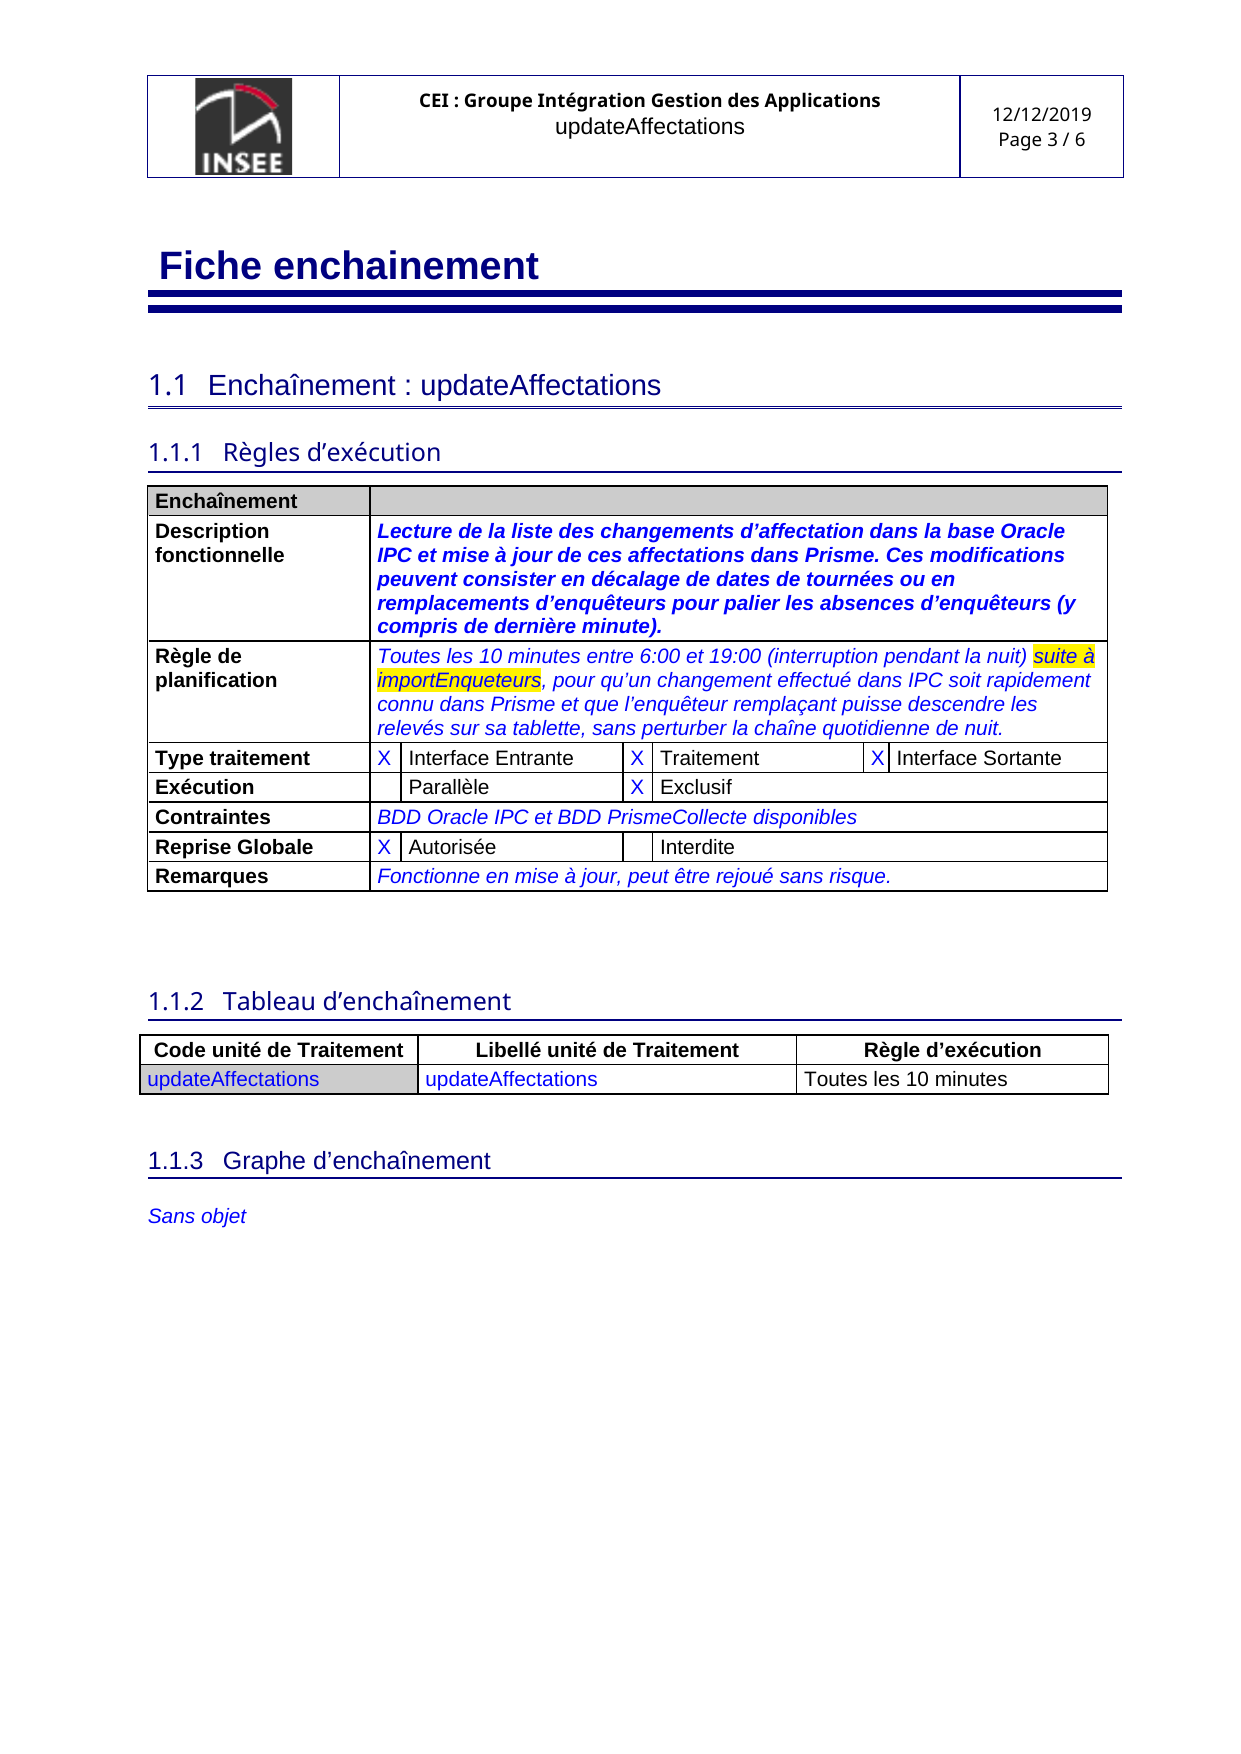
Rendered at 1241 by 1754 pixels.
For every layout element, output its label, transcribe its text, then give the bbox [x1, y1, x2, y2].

table_header Libellé unité de Traitement [419, 1036, 796, 1063]
table_cell X [371, 833, 400, 861]
table_cell Toutes les 10 minutes entre 6:00 et 19:00 (interruption pendant la nuit) suite à importEnqueteurs, pour qu’un changement effectué dans IPC soit rapidement connu dans Prisme et que l’enquêteur remplaçant puisse descendre les relevés sur sa tablette, sans perturber la chaîne quotidienne de nuit. [371, 642, 1107, 742]
table_cell Règle de planification [148, 641, 369, 742]
table_cell Reprise Globale [148, 832, 369, 861]
table_cell Parallèle [402, 773, 622, 801]
table_header [371, 487, 1107, 515]
table_cell Interface Entrante [402, 743, 622, 772]
subtitle Tableau d’enchaînement [148, 983, 1122, 1019]
table_cell [371, 773, 400, 801]
text Sans objet [148, 1204, 1122, 1228]
table_cell updateAffectations [141, 1065, 417, 1093]
table_cell Exécution [148, 773, 369, 801]
table_cell X [624, 743, 652, 772]
table_cell Exclusif [653, 773, 1107, 801]
table_cell Description fonctionnelle [148, 516, 369, 640]
table_cell Traitement [653, 743, 863, 772]
table_cell X [624, 773, 652, 801]
table_cell Contraintes [148, 802, 369, 831]
table_cell X [371, 743, 400, 772]
subtitle Fiche enchainement [148, 242, 1122, 290]
table_cell Remarques [148, 862, 369, 890]
table_header Code unité de Traitement [141, 1036, 417, 1063]
table_cell Interface Sortante [890, 743, 1107, 772]
table_header Règle d’exécution [797, 1036, 1108, 1063]
table_cell Autorisée [402, 833, 622, 861]
subtitle [148, 297, 1122, 305]
table_cell Lecture de la liste des changements d’affectation dans la base Oracle IPC et mise à jour de ces affectations dans Prisme. Ces modifications peuvent consister en décalage de dates de tournées ou en remplacements d’enquêteurs pour palier les absences d’enquêteurs (y compris de dernière minute). [371, 516, 1107, 640]
table_cell BDD Oracle IPC et BDD PrismeCollecte disponibles [371, 803, 1107, 831]
picture [195, 78, 293, 175]
table_header Enchaînement [148, 487, 369, 515]
table_cell updateAffectations [419, 1065, 796, 1093]
subtitle Graphe d’enchaînement [148, 1146, 1122, 1177]
table_cell Fonctionne en mise à jour, peut être rejoué sans risque. [371, 862, 1107, 890]
table_cell X [864, 743, 888, 772]
subtitle Enchaînement : updateAffectations [148, 364, 1122, 406]
table_cell Interdite [653, 833, 1107, 861]
table_cell Toutes les 10 minutes [797, 1065, 1108, 1093]
table_cell [624, 833, 652, 861]
table_cell Type traitement [148, 743, 369, 772]
subtitle Règles d’exécution [148, 434, 1122, 471]
